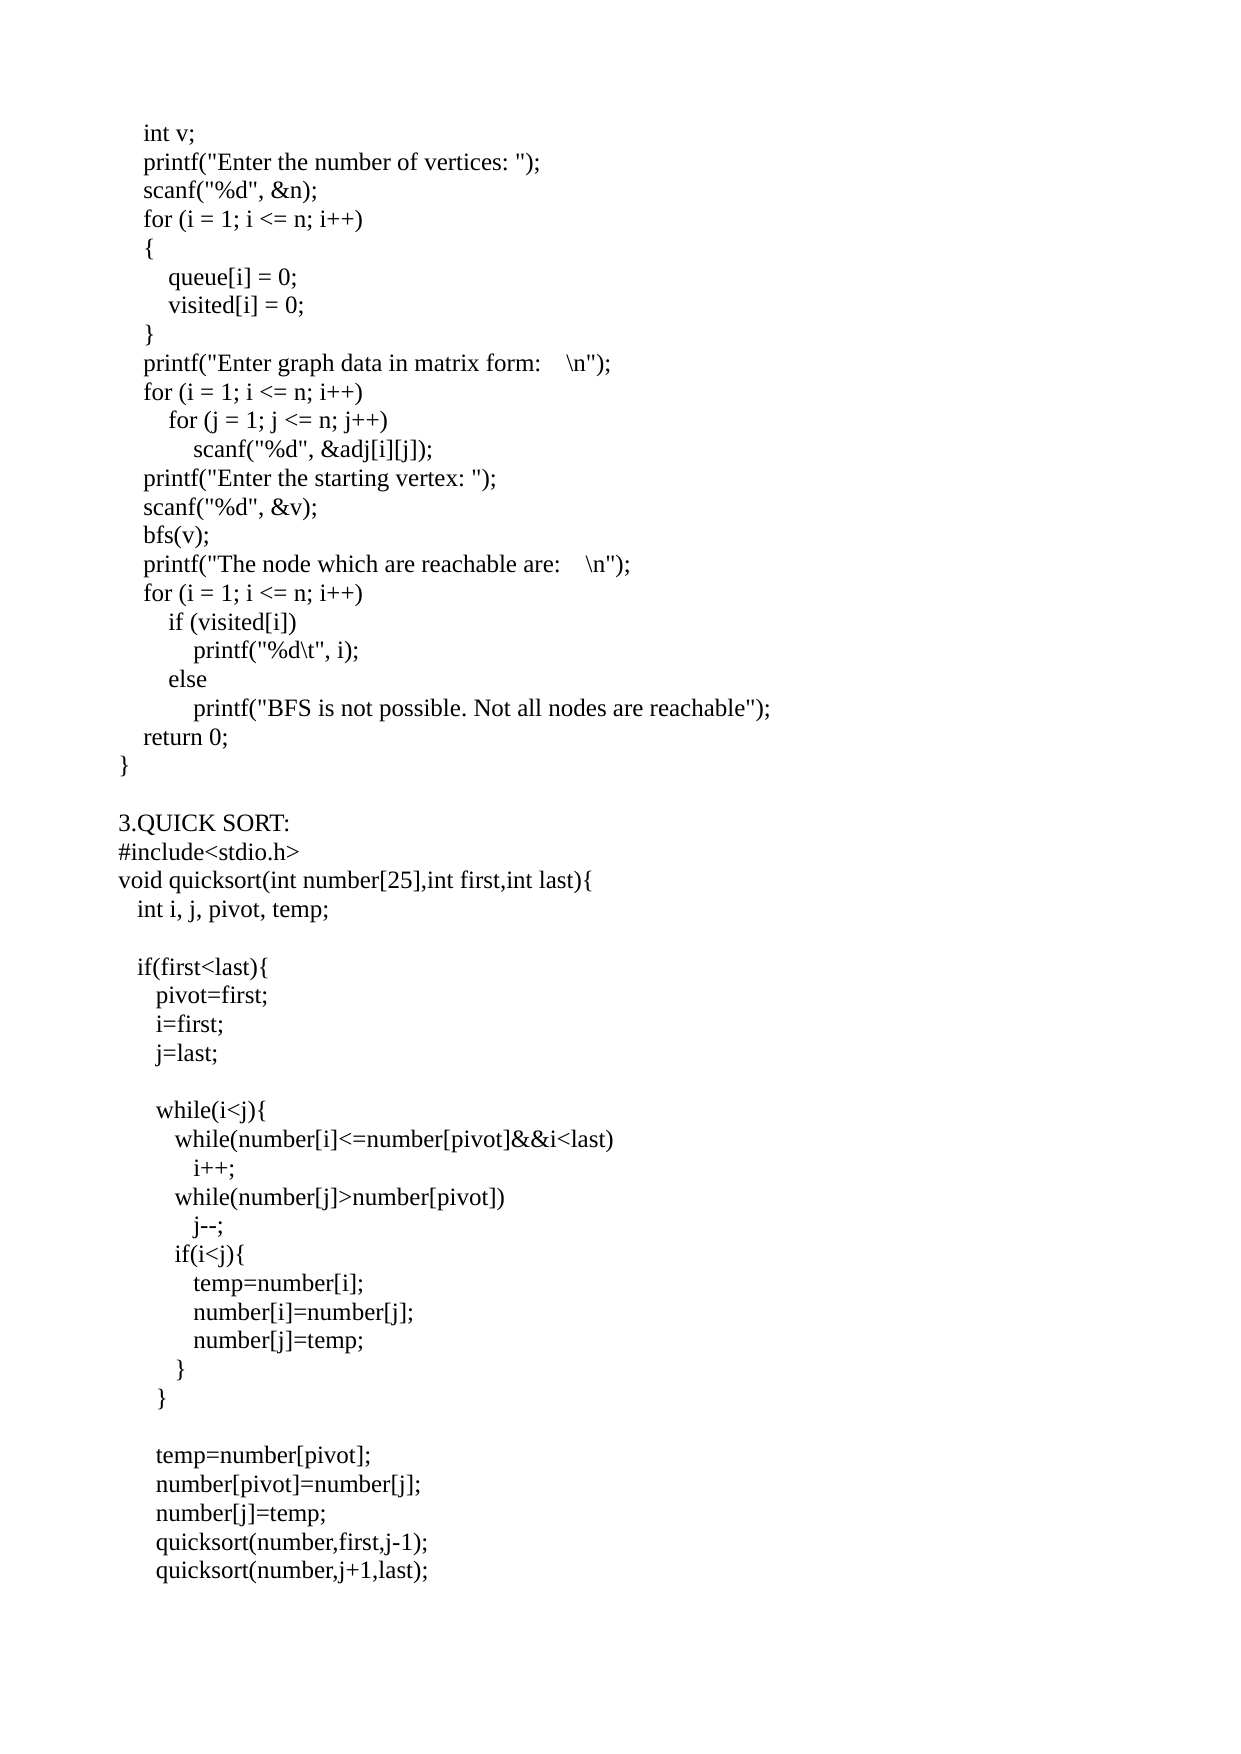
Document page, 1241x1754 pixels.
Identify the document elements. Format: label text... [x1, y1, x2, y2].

text quicksort(number,j+1,last); [118, 1556, 1122, 1584]
text for (i = 1; i <= n; i++) [118, 204, 1122, 233]
text printf("Enter the starting vertex: "); [118, 463, 1122, 492]
text if (visited[i]) [118, 607, 1122, 636]
text printf("BFS is not possible. Not all nodes are reachable"); [118, 693, 1122, 722]
text scanf("%d", &v); [118, 492, 1122, 521]
text bfs(v); [118, 521, 1122, 549]
text while(number[j]>number[pivot]) [118, 1182, 1122, 1211]
text int v; [118, 118, 1122, 147]
text number[i]=number[j]; [118, 1297, 1122, 1326]
text temp=number[pivot]; [118, 1441, 1122, 1469]
text printf("The node which are reachable are: \n"); [118, 549, 1122, 578]
text while(number[i]<=number[pivot]&&i<last) [118, 1124, 1122, 1153]
text queue[i] = 0; [118, 262, 1122, 291]
text printf("%d\t", i); [118, 636, 1122, 664]
text 3.QUICK SORT: [118, 808, 1122, 837]
text return 0; [118, 722, 1122, 751]
text number[j]=temp; [118, 1326, 1122, 1354]
text { [118, 233, 1122, 262]
text while(i<j){ [118, 1096, 1122, 1124]
text visited[i] = 0; [118, 291, 1122, 319]
text else [118, 664, 1122, 693]
text pivot=first; [118, 981, 1122, 1009]
text for (i = 1; i <= n; i++) [118, 377, 1122, 406]
text for (j = 1; j <= n; j++) [118, 406, 1122, 434]
text i++; [118, 1153, 1122, 1182]
text for (i = 1; i <= n; i++) [118, 578, 1122, 607]
text number[j]=temp; [118, 1498, 1122, 1527]
text void quicksort(int number[25],int first,int last){ [118, 866, 1122, 894]
text } [118, 1354, 1122, 1383]
text number[pivot]=number[j]; [118, 1469, 1122, 1498]
text quicksort(number,first,j-1); [118, 1527, 1122, 1556]
text temp=number[i]; [118, 1268, 1122, 1297]
text scanf("%d", &adj[i][j]); [118, 434, 1122, 463]
text scanf("%d", &n); [118, 176, 1122, 204]
text printf("Enter the number of vertices: "); [118, 147, 1122, 176]
text } [118, 751, 1122, 779]
text if(i<j){ [118, 1239, 1122, 1268]
text int i, j, pivot, temp; [118, 894, 1122, 923]
text #include<stdio.h> [118, 837, 1122, 866]
text } [118, 1383, 1122, 1412]
text j--; [118, 1211, 1122, 1239]
text printf("Enter graph data in matrix form: \n"); [118, 348, 1122, 377]
text if(first<last){ [118, 952, 1122, 981]
text j=last; [118, 1038, 1122, 1067]
text i=first; [118, 1009, 1122, 1038]
text } [118, 319, 1122, 348]
